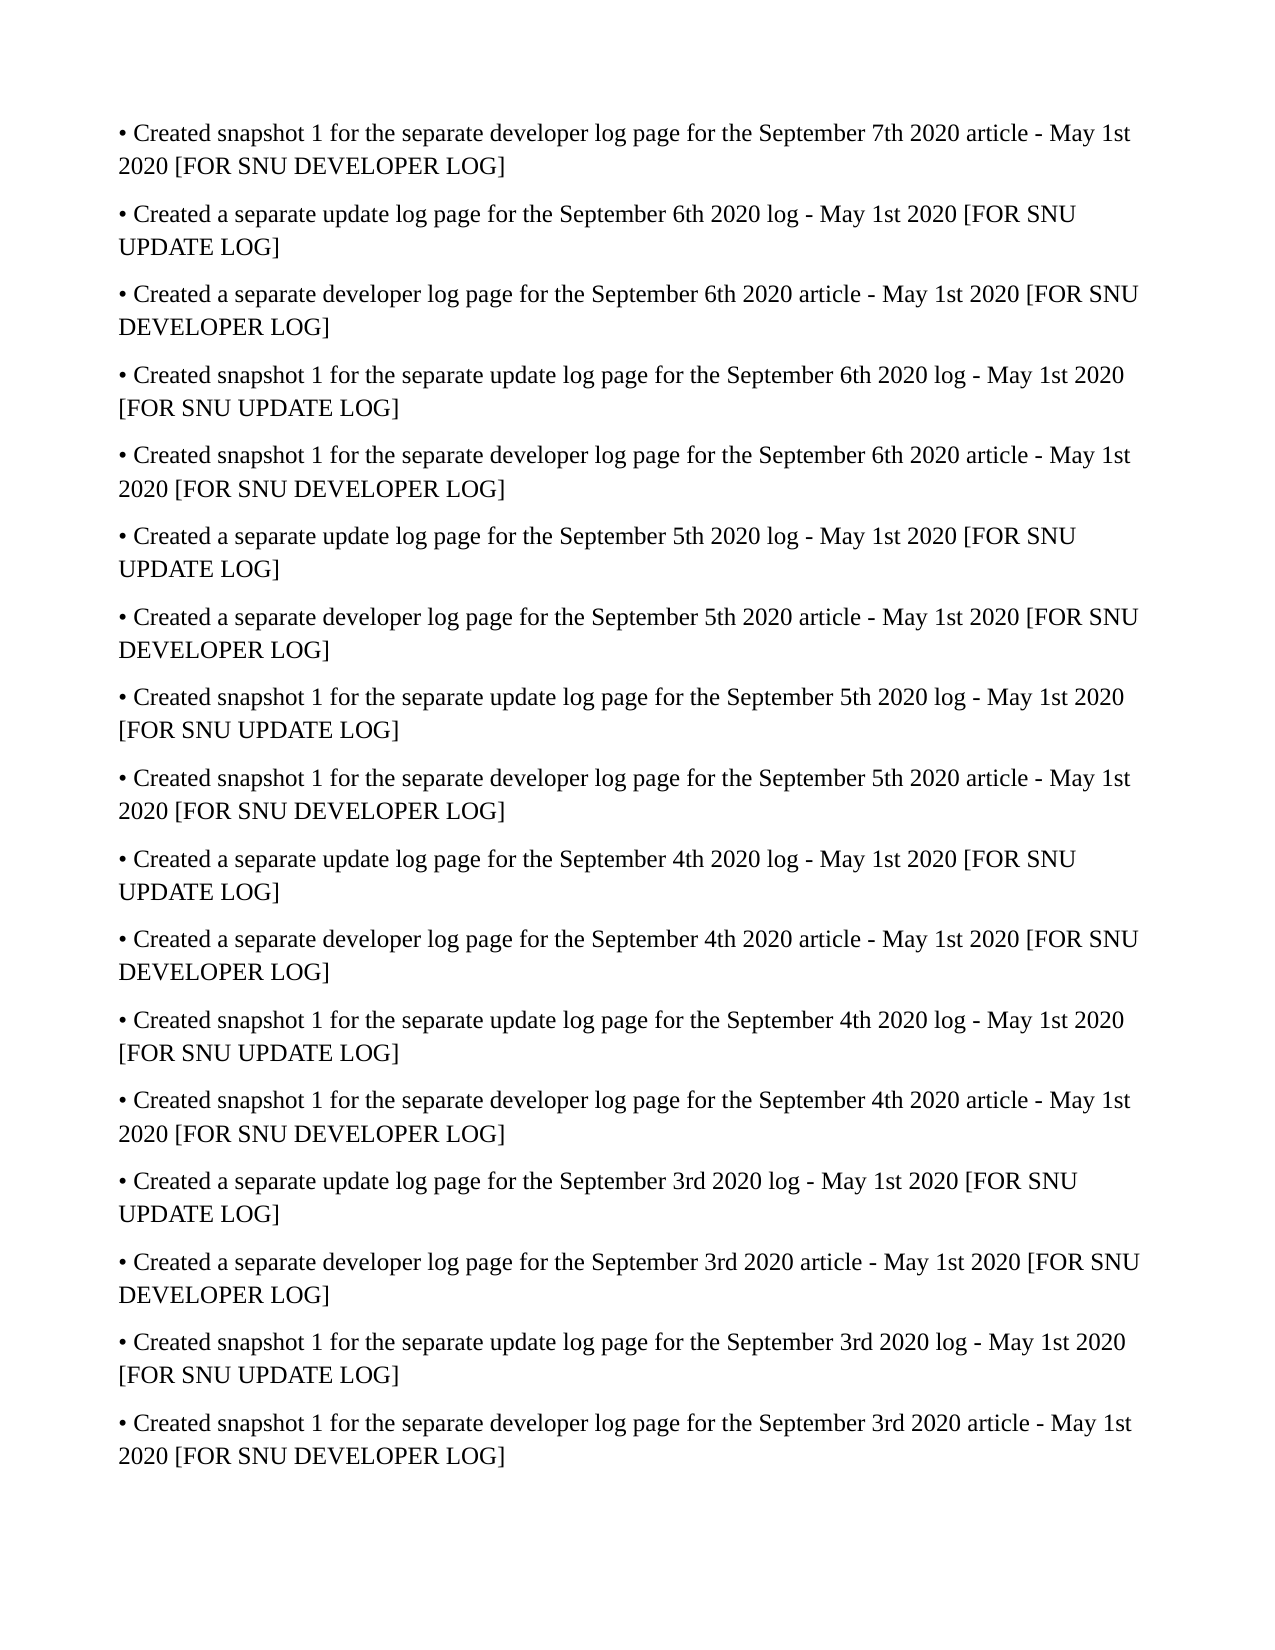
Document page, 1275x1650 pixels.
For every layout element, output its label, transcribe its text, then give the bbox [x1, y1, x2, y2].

text • Created a separate developer log page for the September 3rd 2020 article - May 1st 2020 [FOR SNU DEVELOPER LOG] [118, 1247, 1157, 1309]
text • Created a separate update log page for the September 6th 2020 log - May 1st 2020 [FOR SNU UPDATE LOG] [118, 199, 1157, 261]
text • Created a separate update log page for the September 4th 2020 log - May 1st 2020 [FOR SNU UPDATE LOG] [118, 844, 1157, 906]
text • Created a separate developer log page for the September 4th 2020 article - May 1st 2020 [FOR SNU DEVELOPER LOG] [118, 924, 1157, 986]
text • Created a separate developer log page for the September 5th 2020 article - May 1st 2020 [FOR SNU DEVELOPER LOG] [118, 602, 1157, 664]
text • Created snapshot 1 for the separate update log page for the September 3rd 2020 log - May 1st 2020 [FOR SNU UPDATE LOG] [118, 1327, 1157, 1389]
text • Created a separate update log page for the September 3rd 2020 log - May 1st 2020 [FOR SNU UPDATE LOG] [118, 1166, 1157, 1228]
text • Created snapshot 1 for the separate developer log page for the September 6th 2020 article - May 1st 2020 [FOR SNU DEVELOPER LOG] [118, 441, 1157, 502]
text • Created snapshot 1 for the separate update log page for the September 6th 2020 log - May 1st 2020 [FOR SNU UPDATE LOG] [118, 360, 1157, 422]
text • Created snapshot 1 for the separate update log page for the September 4th 2020 log - May 1st 2020 [FOR SNU UPDATE LOG] [118, 1005, 1157, 1067]
text • Created snapshot 1 for the separate update log page for the September 5th 2020 log - May 1st 2020 [FOR SNU UPDATE LOG] [118, 682, 1157, 744]
text • Created snapshot 1 for the separate developer log page for the September 3rd 2020 article - May 1st 2020 [FOR SNU DEVELOPER LOG] [118, 1408, 1157, 1470]
text • Created snapshot 1 for the separate developer log page for the September 5th 2020 article - May 1st 2020 [FOR SNU DEVELOPER LOG] [118, 763, 1157, 825]
text • Created snapshot 1 for the separate developer log page for the September 4th 2020 article - May 1st 2020 [FOR SNU DEVELOPER LOG] [118, 1086, 1157, 1147]
text • Created snapshot 1 for the separate developer log page for the September 7th 2020 article - May 1st 2020 [FOR SNU DEVELOPER LOG] [118, 118, 1157, 180]
text • Created a separate developer log page for the September 6th 2020 article - May 1st 2020 [FOR SNU DEVELOPER LOG] [118, 279, 1157, 341]
text • Created a separate update log page for the September 5th 2020 log - May 1st 2020 [FOR SNU UPDATE LOG] [118, 521, 1157, 583]
